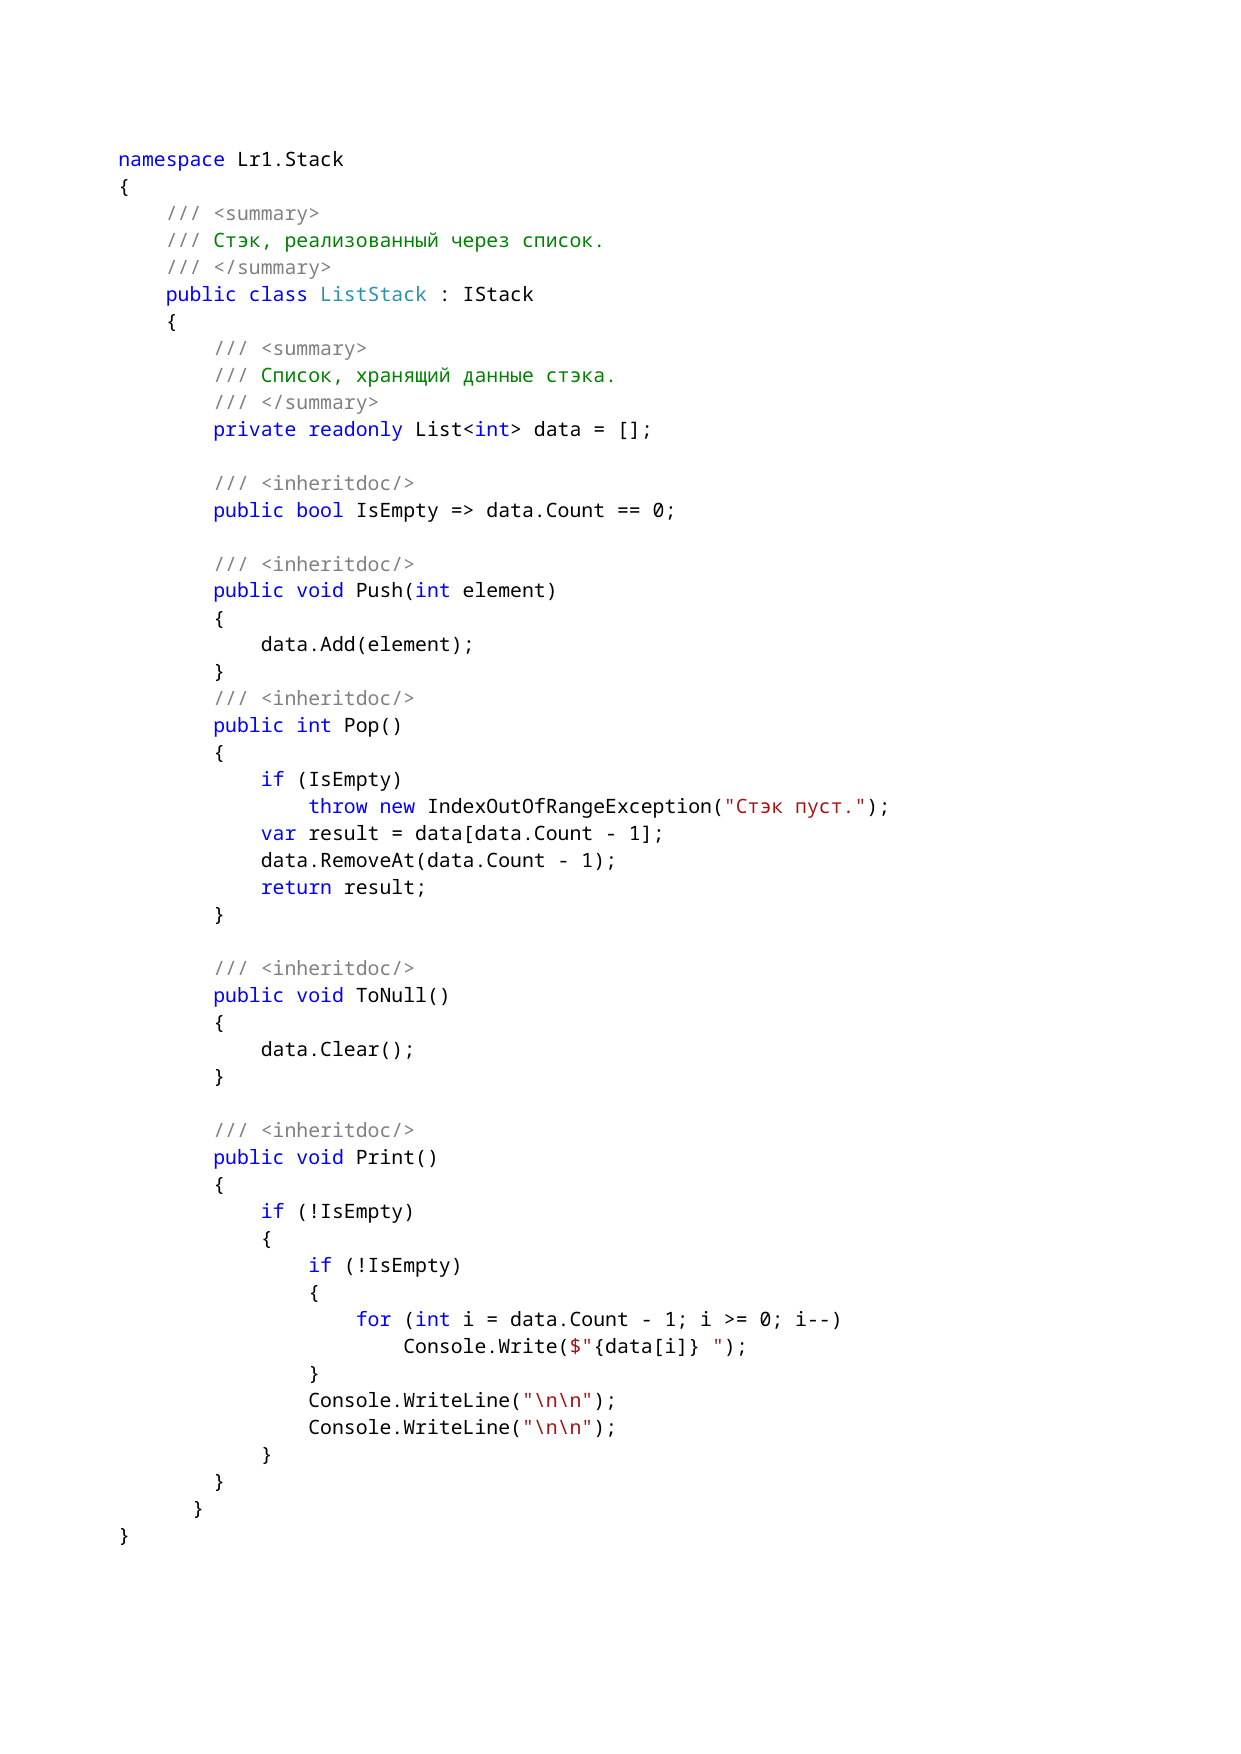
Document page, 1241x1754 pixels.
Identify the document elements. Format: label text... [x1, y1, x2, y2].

text } [118, 1467, 1122, 1494]
text if (!IsEmpty) [118, 1197, 1122, 1224]
text } [118, 1062, 1122, 1089]
text private readonly List<int> data = []; [118, 415, 1122, 442]
text } [118, 1440, 1122, 1467]
text } [118, 901, 1122, 927]
text data.RemoveAt(data.Count - 1); [118, 847, 1122, 873]
text if (!IsEmpty) [118, 1251, 1122, 1278]
text /// <summary> [118, 334, 1122, 361]
text Console.WriteLine("\n\n"); [118, 1413, 1122, 1440]
text { [118, 1008, 1122, 1035]
text /// <inheritdoc/> [118, 550, 1122, 577]
text public int Pop() [118, 712, 1122, 739]
text public void Push(int element) [118, 577, 1122, 604]
text { [118, 1224, 1122, 1251]
text data.Add(element); [118, 631, 1122, 658]
text /// Список, хранящий данные стэка. [118, 361, 1122, 388]
text /// </summary> [118, 388, 1122, 415]
text /// <inheritdoc/> [118, 1116, 1122, 1143]
text { [118, 1170, 1122, 1197]
text Console.WriteLine("\n\n"); [118, 1386, 1122, 1413]
text data.Clear(); [118, 1035, 1122, 1062]
text } [118, 1494, 1122, 1521]
text public void Print() [118, 1143, 1122, 1170]
text /// </summary> [118, 253, 1122, 280]
text /// <inheritdoc/> [118, 469, 1122, 496]
text namespace Lr1.Stack [118, 145, 1122, 172]
text /// <inheritdoc/> [118, 685, 1122, 712]
text Console.Write($"{data[i]} "); [118, 1332, 1122, 1359]
text var result = data[data.Count - 1]; [118, 819, 1122, 847]
text /// <inheritdoc/> [118, 954, 1122, 981]
text } [118, 1359, 1122, 1386]
text public bool IsEmpty => data.Count == 0; [118, 496, 1122, 523]
text /// Стэк, реализованный через список. [118, 226, 1122, 253]
text } [118, 1521, 1122, 1548]
text } [118, 658, 1122, 685]
text /// <summary> [118, 199, 1122, 226]
text public class ListStack : IStack [118, 280, 1122, 307]
text { [118, 172, 1122, 199]
text return result; [118, 873, 1122, 901]
text public void ToNull() [118, 981, 1122, 1008]
text throw new IndexOutOfRangeException("Стэк пуст."); [118, 793, 1122, 819]
text if (IsEmpty) [118, 766, 1122, 793]
text { [118, 604, 1122, 631]
text { [118, 739, 1122, 766]
text { [118, 307, 1122, 334]
text { [118, 1278, 1122, 1305]
text for (int i = data.Count - 1; i >= 0; i--) [118, 1305, 1122, 1332]
